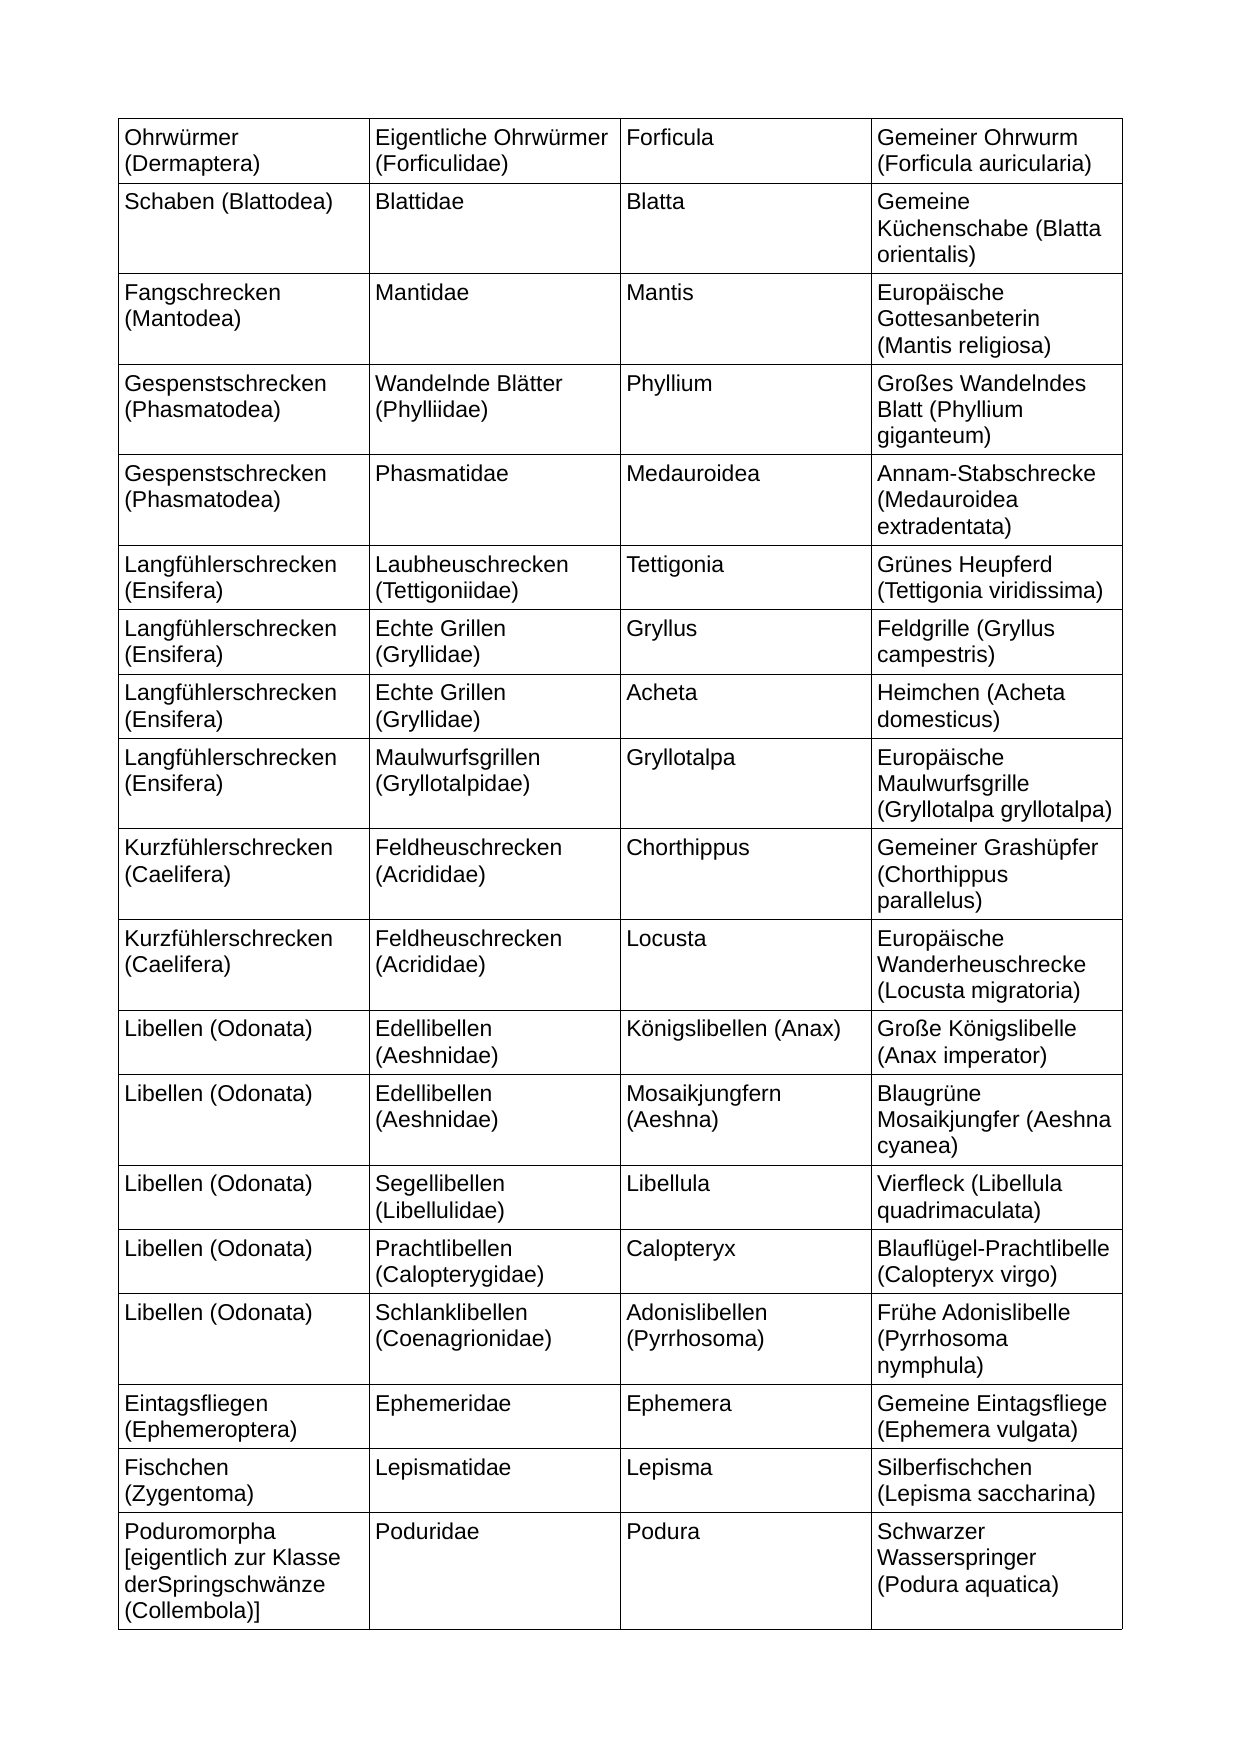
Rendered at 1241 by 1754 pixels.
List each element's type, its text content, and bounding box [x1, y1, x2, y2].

table_cell Libellen (Odonata) [119, 1075, 369, 1164]
table_cell Eigentliche Ohrwürmer (Forficulidae) [370, 119, 620, 182]
table_cell Lepisma [621, 1449, 871, 1512]
table_cell Vierfleck (Libellula quadrimaculata) [872, 1166, 1122, 1229]
table_cell Gemeiner Ohrwurm (Forficula auricularia) [872, 119, 1122, 182]
table_cell Europäische Gottesanbeterin (Mantis religiosa) [872, 274, 1122, 364]
table_cell Podura [621, 1513, 871, 1629]
table_cell Heimchen (Acheta domesticus) [872, 675, 1122, 738]
table_cell Großes Wandelndes Blatt (Phyllium giganteum) [872, 365, 1122, 454]
table_cell Wandelnde Blätter (Phylliidae) [370, 365, 620, 454]
table_cell Silberfischchen (Lepisma saccharina) [872, 1449, 1122, 1512]
table_cell Libellen (Odonata) [119, 1011, 369, 1074]
table_cell Ephemera [621, 1385, 871, 1448]
table_cell Locusta [621, 920, 871, 1009]
table_cell Blaugrüne Mosaikjungfer (Aeshna cyanea) [872, 1075, 1122, 1164]
table_cell Grünes Heupferd (Tettigonia viridissima) [872, 546, 1122, 609]
table_cell Mantidae [370, 274, 620, 364]
table_cell Gryllus [621, 610, 871, 673]
table_cell Langfühlerschrecken (Ensifera) [119, 546, 369, 609]
table_cell Königslibellen (Anax) [621, 1011, 871, 1074]
table_cell Acheta [621, 675, 871, 738]
table_cell Schwarzer Wasserspringer (Podura aquatica) [872, 1513, 1122, 1629]
table_cell Blatta [621, 184, 871, 273]
table_cell Feldheuschrecken (Acrididae) [370, 920, 620, 1009]
table_cell Chorthippus [621, 829, 871, 919]
table_cell Feldheuschrecken (Acrididae) [370, 829, 620, 919]
table_cell Eintagsfliegen (Ephemeroptera) [119, 1385, 369, 1448]
table_cell Kurzfühlerschrecken (Caelifera) [119, 920, 369, 1009]
table_cell Europäische Wanderheuschrecke (Locusta migratoria) [872, 920, 1122, 1009]
table_cell Langfühlerschrecken (Ensifera) [119, 675, 369, 738]
table_cell Gemeiner Grashüpfer (Chorthippus parallelus) [872, 829, 1122, 919]
table_cell Gemeine Küchenschabe (Blatta orientalis) [872, 184, 1122, 273]
table_cell Gespenstschrecken (Phasmatodea) [119, 365, 369, 454]
table_cell Ephemeridae [370, 1385, 620, 1448]
table_cell Libellen (Odonata) [119, 1230, 369, 1293]
table_cell Tettigonia [621, 546, 871, 609]
table_cell Poduromorpha [eigentlich zur Klasse derSpringschwänze (Collembola)] [119, 1513, 369, 1629]
table_cell Segellibellen (Libellulidae) [370, 1166, 620, 1229]
table_cell Mantis [621, 274, 871, 364]
table_cell Phasmatidae [370, 455, 620, 545]
table_cell Libellula [621, 1166, 871, 1229]
table_cell Gemeine Eintagsfliege (Ephemera vulgata) [872, 1385, 1122, 1448]
table_cell Langfühlerschrecken (Ensifera) [119, 739, 369, 828]
table_cell Phyllium [621, 365, 871, 454]
table_cell Gespenstschrecken (Phasmatodea) [119, 455, 369, 545]
table_cell Maulwurfsgrillen (Gryllotalpidae) [370, 739, 620, 828]
table_cell Europäische Maulwurfsgrille (Gryllotalpa gryllotalpa) [872, 739, 1122, 828]
table_cell Poduridae [370, 1513, 620, 1629]
table_cell Blauflügel-Prachtlibelle (Calopteryx virgo) [872, 1230, 1122, 1293]
table_cell Prachtlibellen (Calopterygidae) [370, 1230, 620, 1293]
table_cell Libellen (Odonata) [119, 1294, 369, 1384]
table_cell Laubheuschrecken (Tettigoniidae) [370, 546, 620, 609]
table_cell Edellibellen (Aeshnidae) [370, 1075, 620, 1164]
table_cell Echte Grillen (Gryllidae) [370, 610, 620, 673]
table_cell Lepismatidae [370, 1449, 620, 1512]
table_cell Libellen (Odonata) [119, 1166, 369, 1229]
table_cell Kurzfühlerschrecken (Caelifera) [119, 829, 369, 919]
table_cell Mosaikjungfern (Aeshna) [621, 1075, 871, 1164]
table_cell Calopteryx [621, 1230, 871, 1293]
table_cell Schlanklibellen (Coenagrionidae) [370, 1294, 620, 1384]
table_cell Echte Grillen (Gryllidae) [370, 675, 620, 738]
table_cell Fischchen (Zygentoma) [119, 1449, 369, 1512]
table_cell Adonislibellen (Pyrrhosoma) [621, 1294, 871, 1384]
table_cell Feldgrille (Gryllus campestris) [872, 610, 1122, 673]
table_cell Fangschrecken (Mantodea) [119, 274, 369, 364]
table_cell Edellibellen (Aeshnidae) [370, 1011, 620, 1074]
table_cell Annam-Stabschrecke (Medauroidea extradentata) [872, 455, 1122, 545]
table_cell Schaben (Blattodea) [119, 184, 369, 273]
table_cell Gryllotalpa [621, 739, 871, 828]
table_cell Blattidae [370, 184, 620, 273]
table_cell Frühe Adonislibelle (Pyrrhosoma nymphula) [872, 1294, 1122, 1384]
table_cell Ohrwürmer (Dermaptera) [119, 119, 369, 182]
table_cell Medauroidea [621, 455, 871, 545]
table_cell Forficula [621, 119, 871, 182]
table_cell Große Königslibelle (Anax imperator) [872, 1011, 1122, 1074]
table_cell Langfühlerschrecken (Ensifera) [119, 610, 369, 673]
